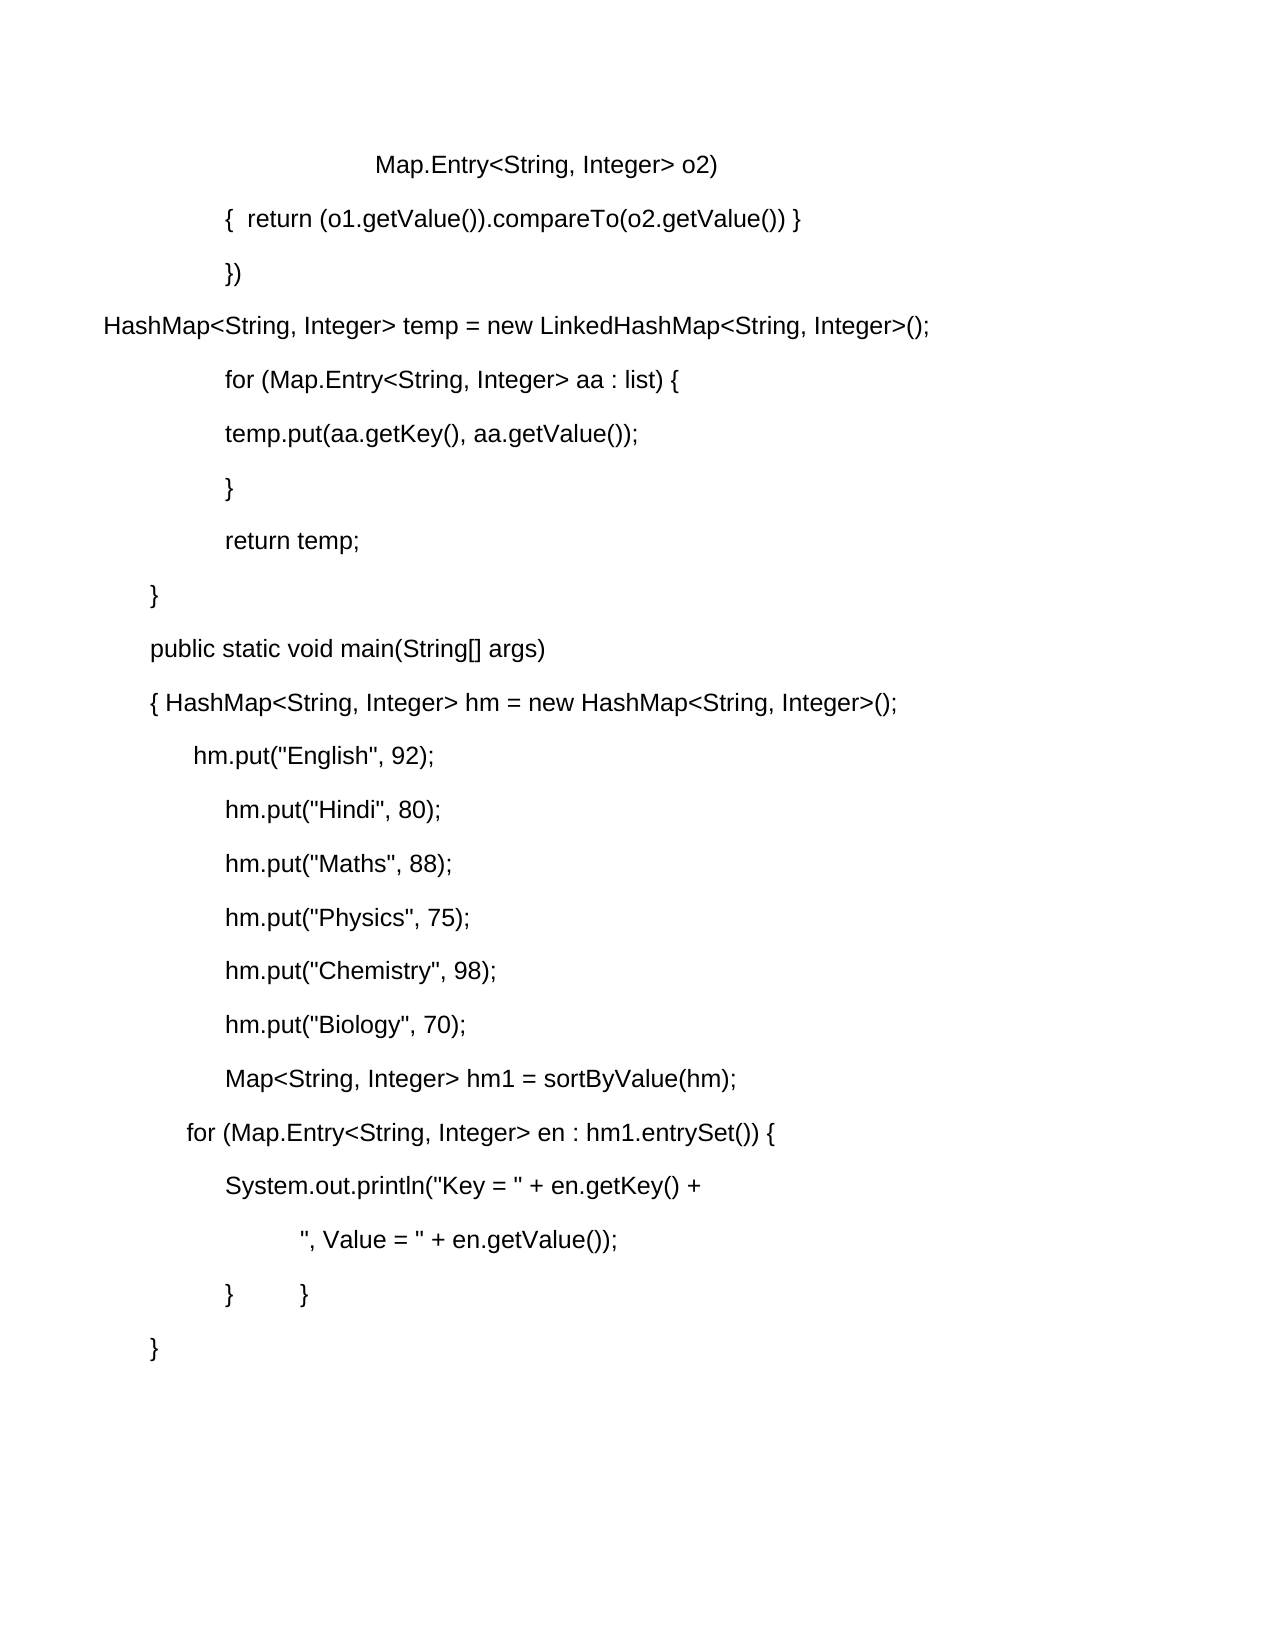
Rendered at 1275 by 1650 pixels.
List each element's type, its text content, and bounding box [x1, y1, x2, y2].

text hm.put("Physics", 75); [103, 902, 1125, 931]
text { HashMap<String, Integer> hm = new HashMap<String, Integer>(); [103, 687, 1125, 716]
text hm.put("Biology", 70); [103, 1010, 1125, 1039]
text hm.put("Maths", 88); [103, 849, 1125, 877]
text hm.put("English", 92); [103, 741, 1125, 770]
text Map<String, Integer> hm1 = sortByValue(hm); [103, 1064, 1125, 1092]
text return temp; [103, 526, 1125, 555]
text }) [103, 257, 1125, 286]
text temp.put(aa.getKey(), aa.getValue()); [103, 419, 1125, 447]
text } [103, 580, 1125, 609]
text for (Map.Entry<String, Integer> en : hm1.entrySet()) { [103, 1117, 1125, 1146]
text } } [103, 1279, 1125, 1307]
text public static void main(String[] args) [103, 634, 1125, 662]
text hm.put("Chemistry", 98); [103, 956, 1125, 985]
text } [103, 472, 1125, 501]
text { return (o1.getValue()).compareTo(o2.getValue()) } [103, 204, 1125, 232]
text Map.Entry<String, Integer> o2) [103, 150, 1125, 179]
text for (Map.Entry<String, Integer> aa : list) { [103, 365, 1125, 394]
text System.out.println("Key = " + en.getKey() + [103, 1171, 1125, 1200]
text hm.put("Hindi", 80); [103, 795, 1125, 824]
text ", Value = " + en.getValue()); [103, 1225, 1125, 1254]
text } [103, 1332, 1125, 1361]
text HashMap<String, Integer> temp = new LinkedHashMap<String, Integer>(); [103, 311, 1125, 340]
